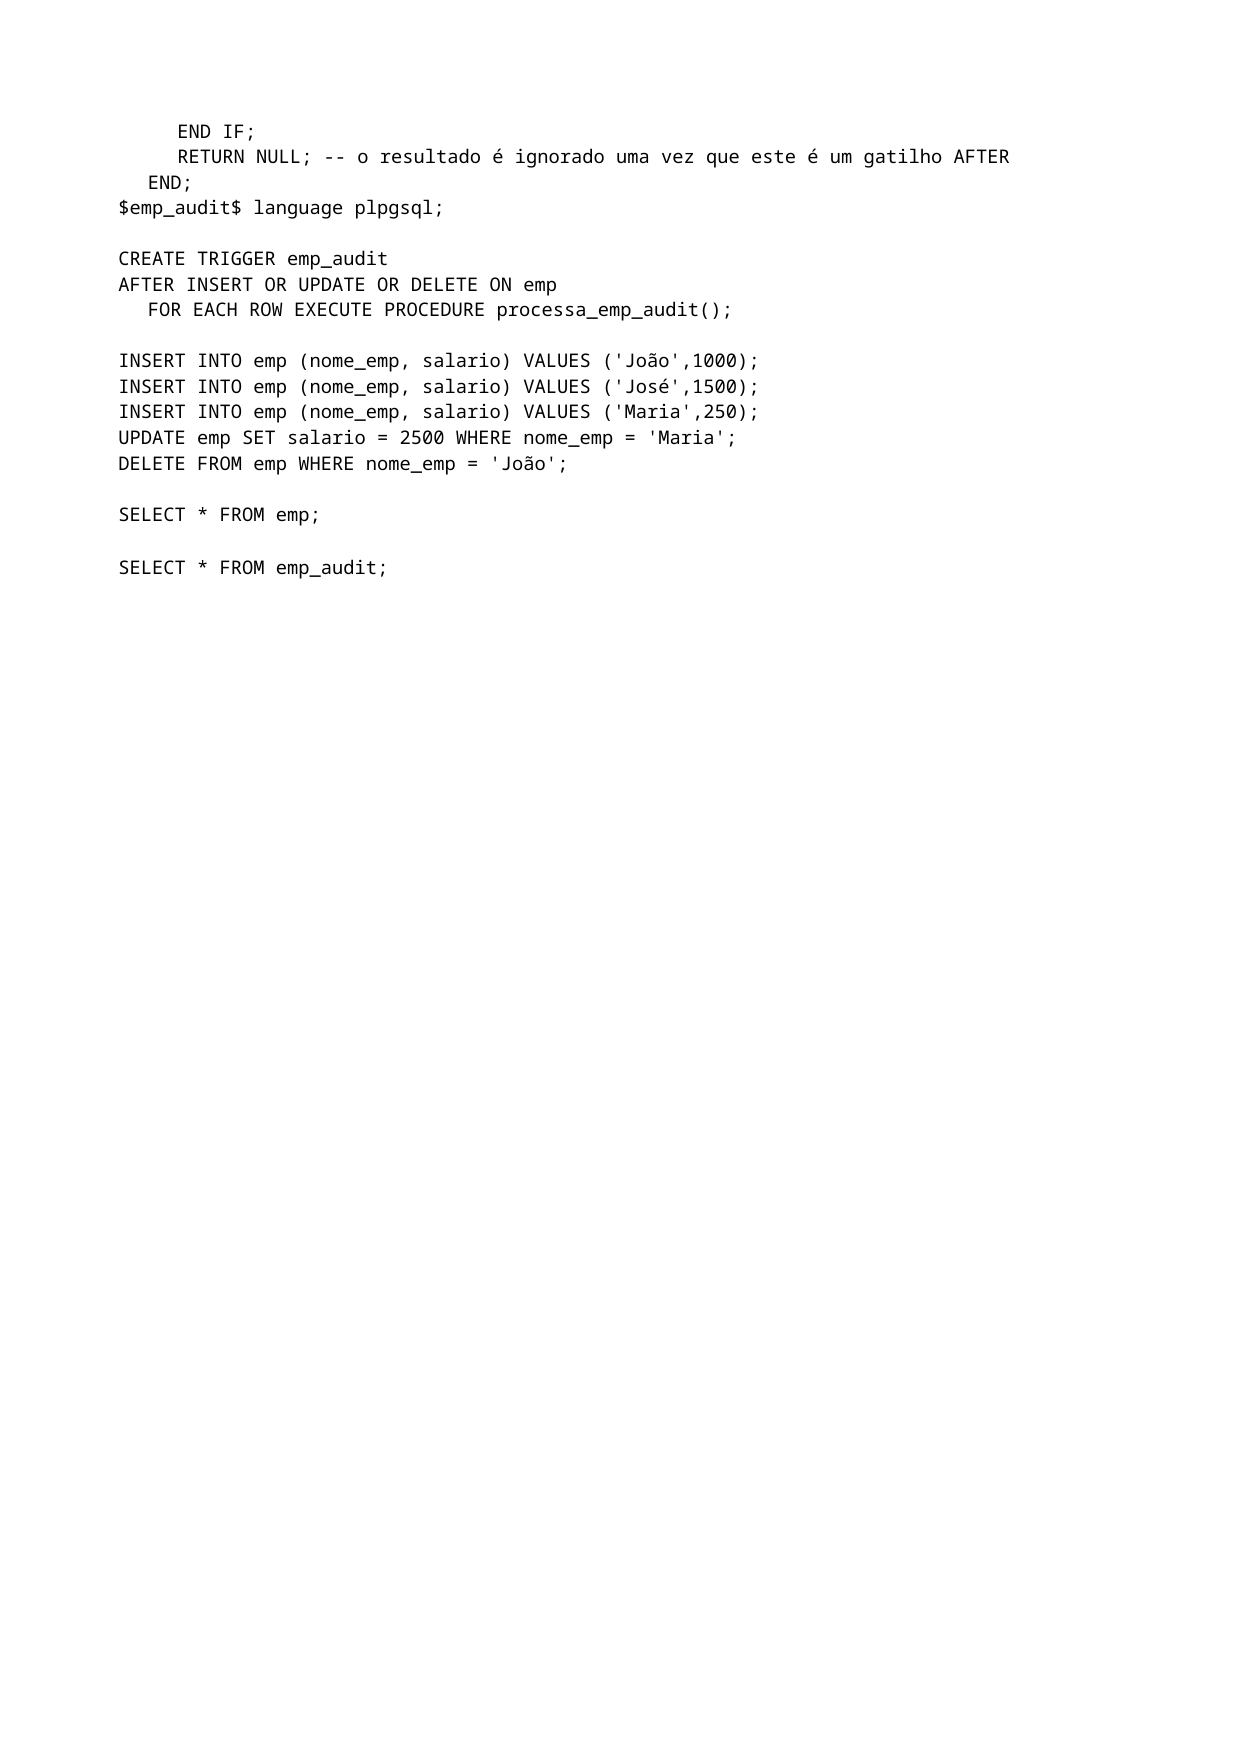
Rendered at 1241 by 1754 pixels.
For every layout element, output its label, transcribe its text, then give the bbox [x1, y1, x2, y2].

text DELETE FROM emp WHERE nome_emp = 'João'; [118, 450, 1122, 475]
text INSERT INTO emp (nome_emp, salario) VALUES ('José',1500); [118, 373, 1122, 399]
text CREATE TRIGGER emp_audit [118, 246, 1122, 271]
text FOR EACH ROW EXECUTE PROCEDURE processa_emp_audit(); [118, 297, 1122, 322]
text INSERT INTO emp (nome_emp, salario) VALUES ('Maria',250); [118, 399, 1122, 424]
text SELECT * FROM emp_audit; [118, 554, 1122, 580]
text UPDATE emp SET salario = 2500 WHERE nome_emp = 'Maria'; [118, 424, 1122, 450]
text END IF; [118, 118, 1122, 144]
text $emp_audit$ language plpgsql; [118, 195, 1122, 220]
text SELECT * FROM emp; [118, 501, 1122, 526]
text AFTER INSERT OR UPDATE OR DELETE ON emp [118, 271, 1122, 297]
text END; [118, 169, 1122, 195]
text INSERT INTO emp (nome_emp, salario) VALUES ('João',1000); [118, 348, 1122, 373]
text RETURN NULL; -- o resultado é ignorado uma vez que este é um gatilho AFTER [118, 144, 1122, 169]
